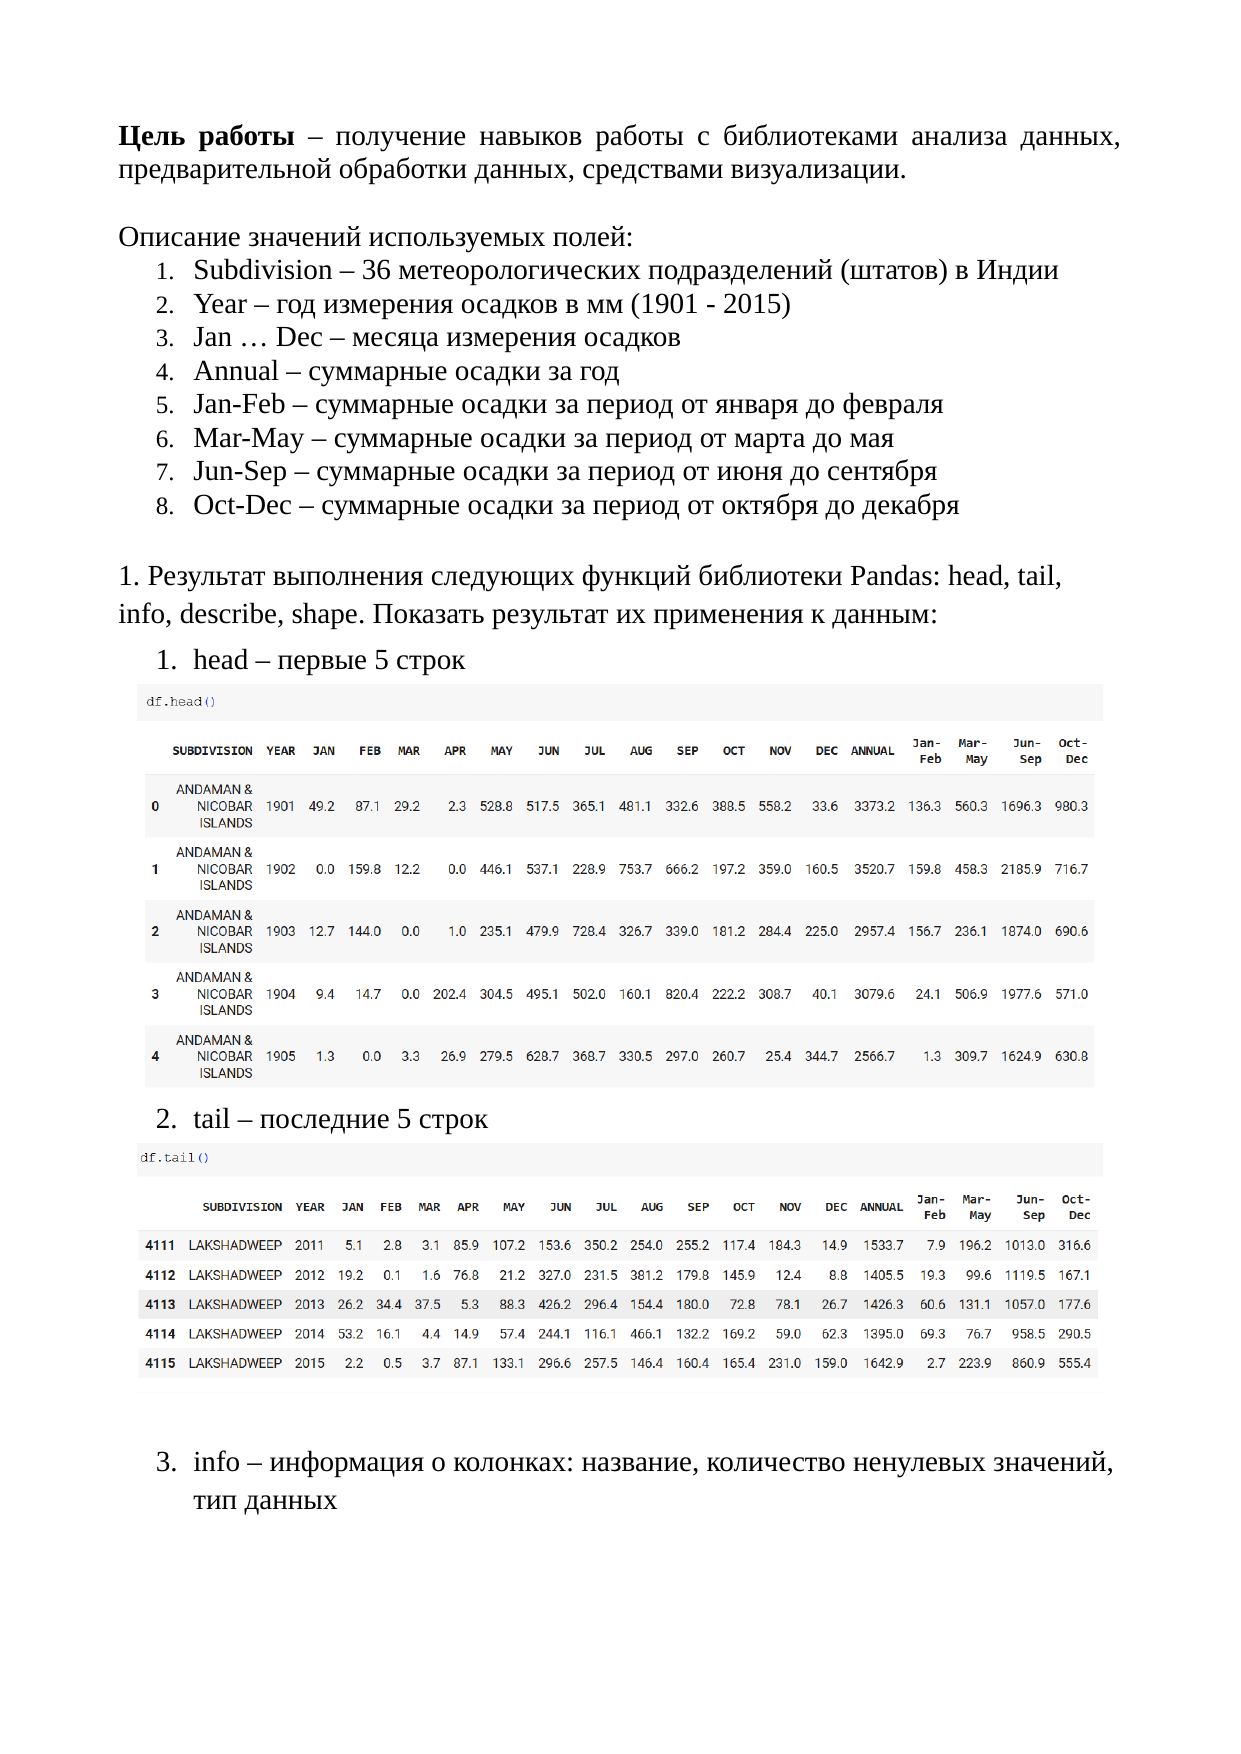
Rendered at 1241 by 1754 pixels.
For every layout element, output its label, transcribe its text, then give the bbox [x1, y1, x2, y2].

list Subdivision – 36 метеорологических подразделений (штатов) в Индии [156, 252, 1122, 286]
text 1. Результат выполнения следующих функций библиотеки Pandas: head, tail, info, describe, shape. Показать результат их применения к данным: [118, 558, 1122, 630]
list Jan-Feb – суммарные осадки за период от января до февраля [156, 386, 1122, 420]
list Oct-Dec – суммарные осадки за период от октября до декабря [156, 487, 1122, 521]
list Jun-Sep – суммарные осадки за период от июня до сентября [156, 453, 1122, 487]
list Mar-May – суммарные осадки за период от марта до мая [156, 420, 1122, 453]
list head – первые 5 строк [156, 642, 1122, 676]
picture [136, 1143, 1104, 1393]
list Annual – суммарные осадки за год [156, 353, 1122, 386]
text Описание значений используемых полей: [118, 219, 1122, 252]
list tail – последние 5 строк [156, 975, 1122, 1135]
text Цель работы – получение навыков работы с библиотеками анализа данных, предварительной обработки данных, средствами визуализации. [118, 118, 1122, 185]
list Jan … Dec – месяца измерения осадков [156, 319, 1122, 353]
list Year – год измерения осадков в мм (1901 - 2015) [156, 286, 1122, 319]
list info – информация о колонках: название, количество ненулевых значений, тип данных [156, 1444, 1122, 1516]
picture [136, 684, 1104, 1097]
